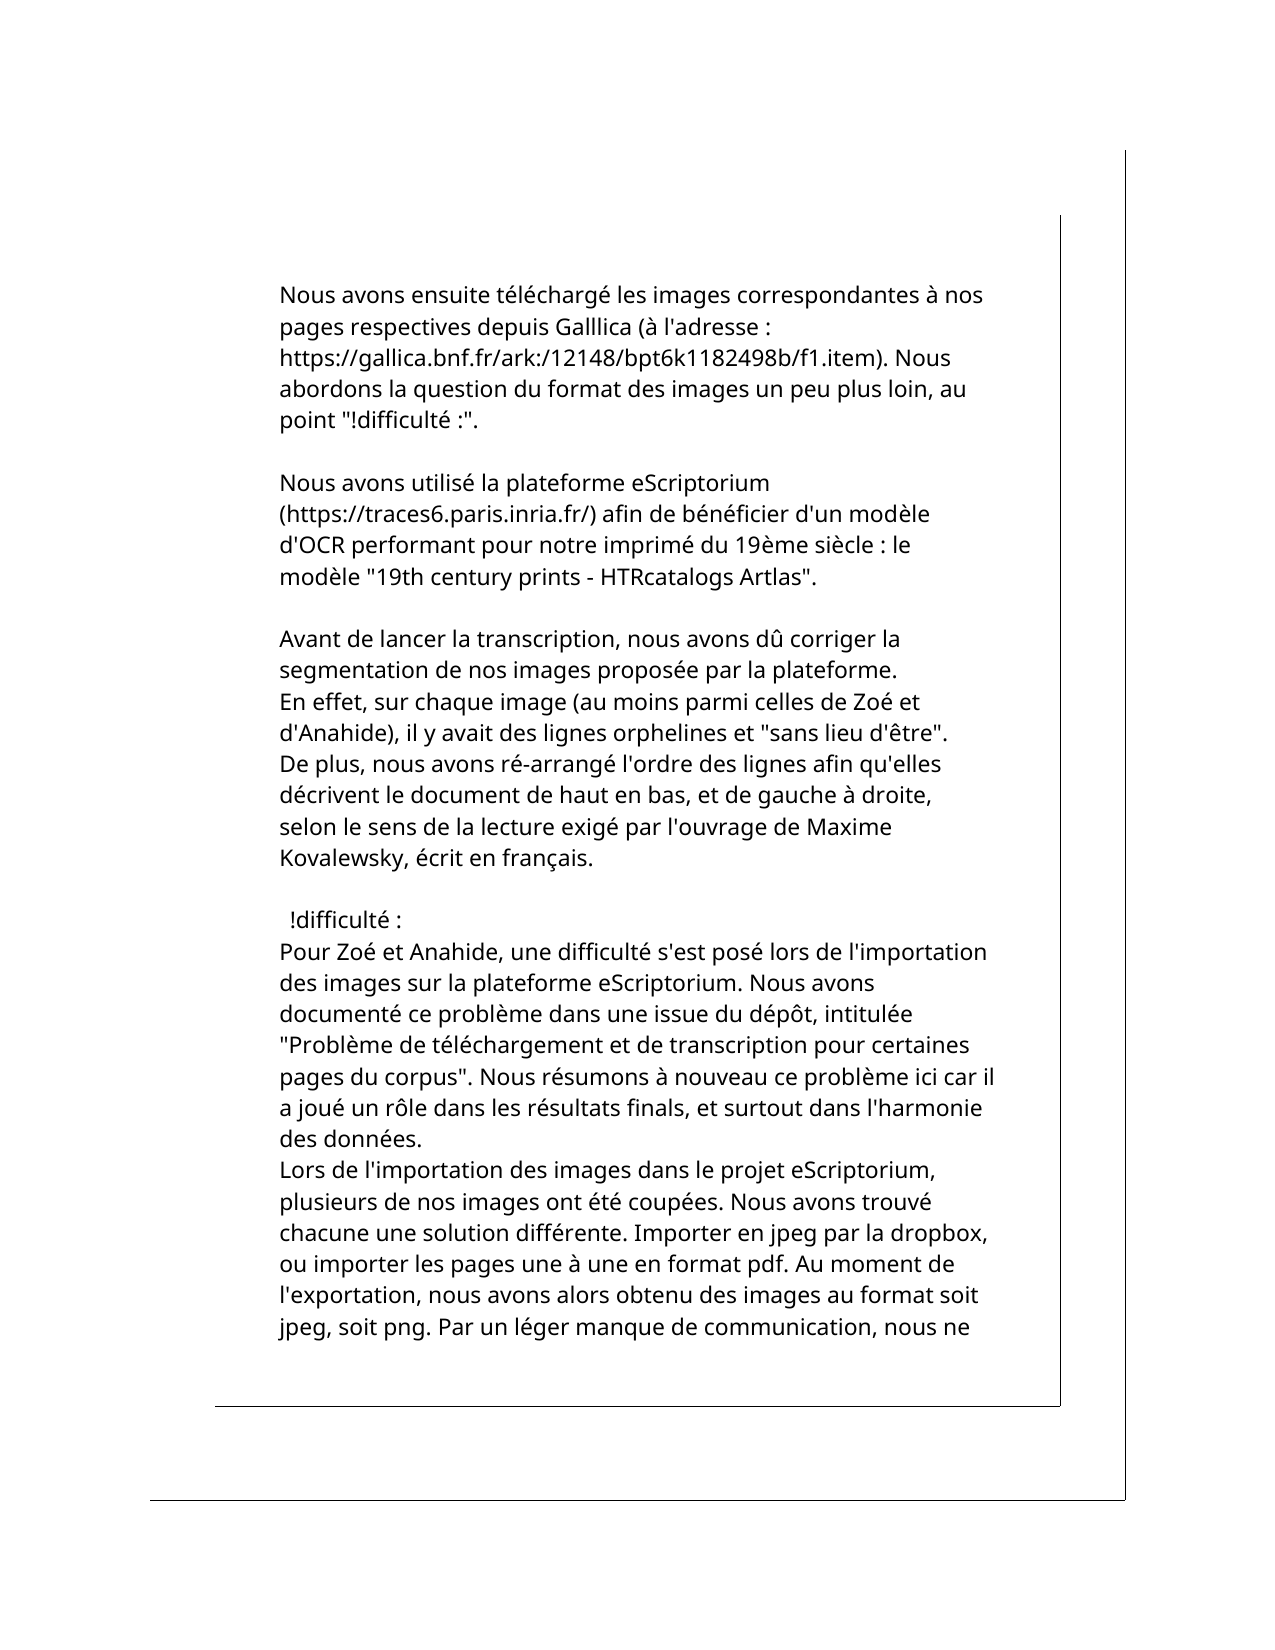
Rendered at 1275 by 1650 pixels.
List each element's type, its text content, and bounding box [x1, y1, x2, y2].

text En effet, sur chaque image (au moins parmi celles de Zoé et d'Anahide), il y avait des lignes orphelines et "sans lieu d'être". [214, 685, 1060, 748]
text Nous avons utilisé la plateforme eScriptorium (https://traces6.paris.inria.fr/) afin de bénéficier d'un modèle d'OCR performant pour notre imprimé du 19ème siècle : le modèle "19th century prints - HTRcatalogs Artlas". [214, 467, 1060, 592]
text Avant de lancer la transcription, nous avons dû corriger la segmentation de nos images proposée par la plateforme. [214, 623, 1060, 685]
text De plus, nous avons ré-arrangé l'ordre des lignes afin qu'elles décrivent le document de haut en bas, et de gauche à droite, selon le sens de la lecture exigé par l'ouvrage de Maxime Kovalewsky, écrit en français. [214, 748, 1060, 873]
text Pour Zoé et Anahide, une difficulté s'est posé lors de l'importation des images sur la plateforme eScriptorium. Nous avons documenté ce problème dans une issue du dépôt, intitulée "Problème de téléchargement et de transcription pour certaines pages du corpus". Nous résumons à nouveau ce problème ici car il a joué un rôle dans les résultats finals, et surtout dans l'harmonie des données. [214, 935, 1060, 1154]
text Nous avons ensuite téléchargé les images correspondantes à nos pages respectives depuis Galllica (à l'adresse : https://gallica.bnf.fr/ark:/12148/bpt6k1182498b/f1.item). Nous abordons la question du format des images un peu plus loin, au point "!difficulté :". [214, 214, 1060, 435]
text Lors de l'importation des images dans le projet eScriptorium, plusieurs de nos images ont été coupées. Nous avons trouvé chacune une solution différente. Importer en jpeg par la dropbox, ou importer les pages une à une en format pdf. Au moment de l'exportation, nous avons alors obtenu des images au format soit jpeg, soit png. Par un léger manque de communication, nous ne [214, 1154, 1060, 1406]
text !difficulté : [214, 904, 1060, 935]
